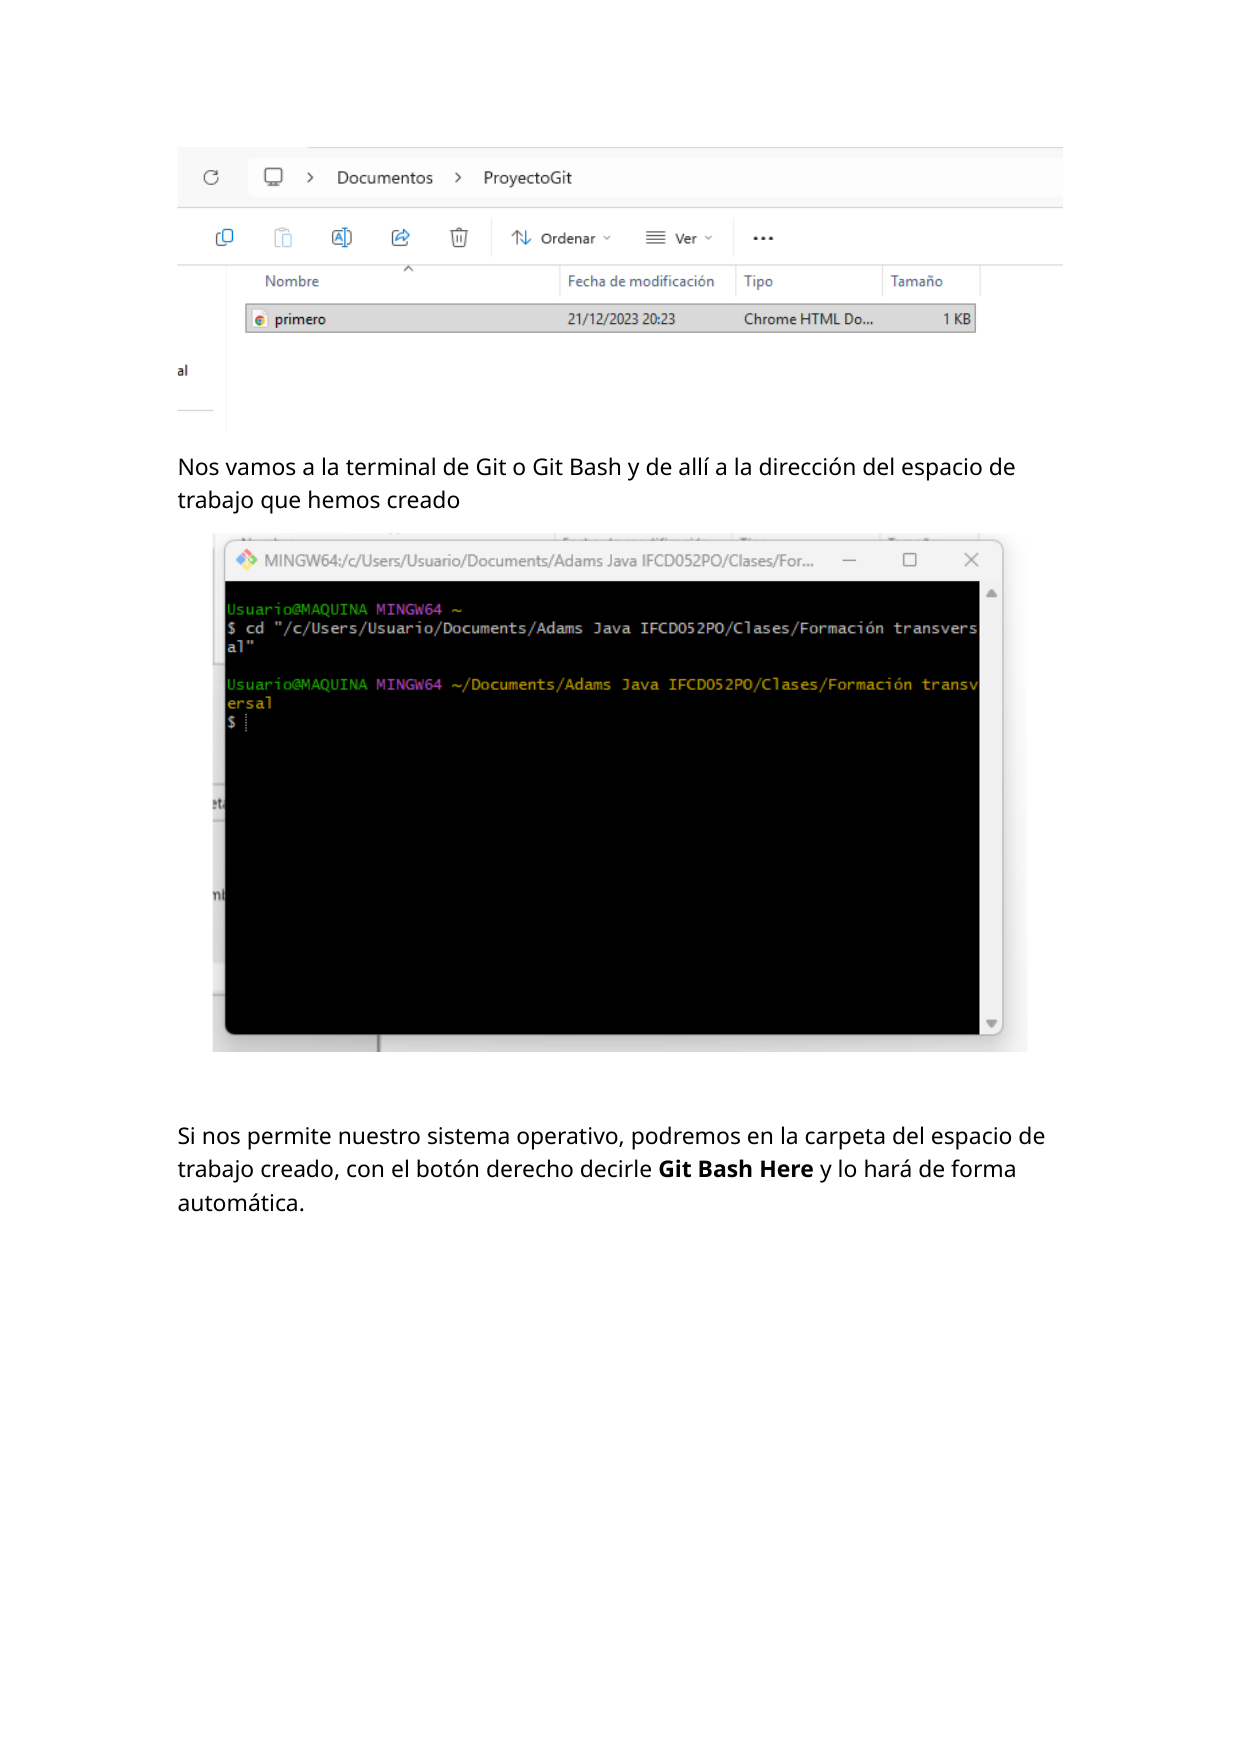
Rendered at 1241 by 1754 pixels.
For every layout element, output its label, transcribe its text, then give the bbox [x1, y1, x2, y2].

text Nos vamos a la terminal de Git o Git Bash y de allí a la dirección del espacio de trabajo que hemos creado [177, 450, 1063, 515]
text Si nos permite nuestro sistema operativo, podremos en la carpeta del espacio de trabajo creado, con el botón derecho decirle Git Bash Here y lo hará de forma automática. [177, 1120, 1063, 1218]
